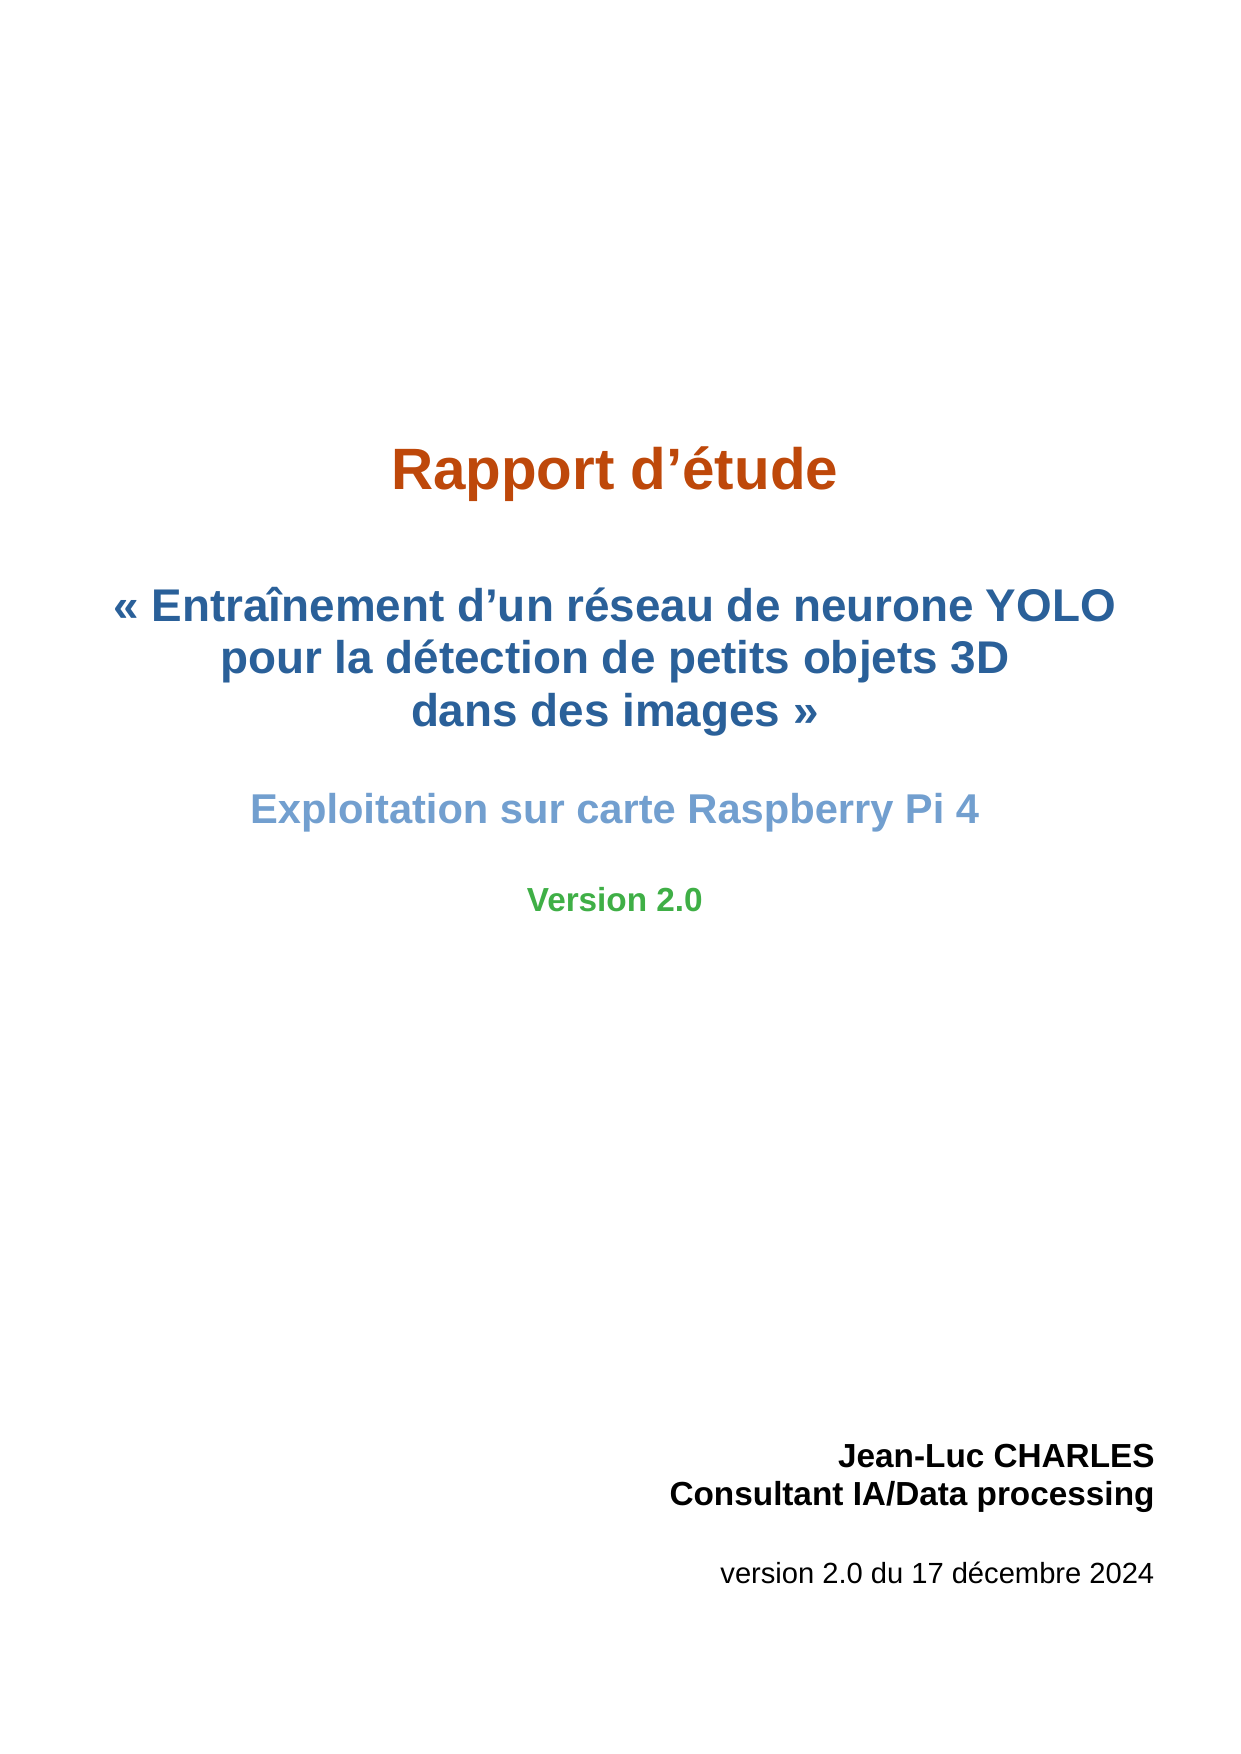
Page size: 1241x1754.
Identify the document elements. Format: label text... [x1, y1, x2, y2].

text version 2.0 du 17 décembre 2024 [75, 1556, 1154, 1589]
text Jean-Luc CHARLES Consultant IA/Data processing [75, 1436, 1154, 1513]
text « Entraînement d’un réseau de neurone YOLO pour la détection de petits objets 3D [75, 578, 1154, 683]
text Rapport d’étude [75, 434, 1154, 501]
text Exploitation sur carte Raspberry Pi 4 [75, 784, 1154, 832]
text Version 2.0 [75, 880, 1154, 918]
text dans des images » [75, 683, 1154, 736]
